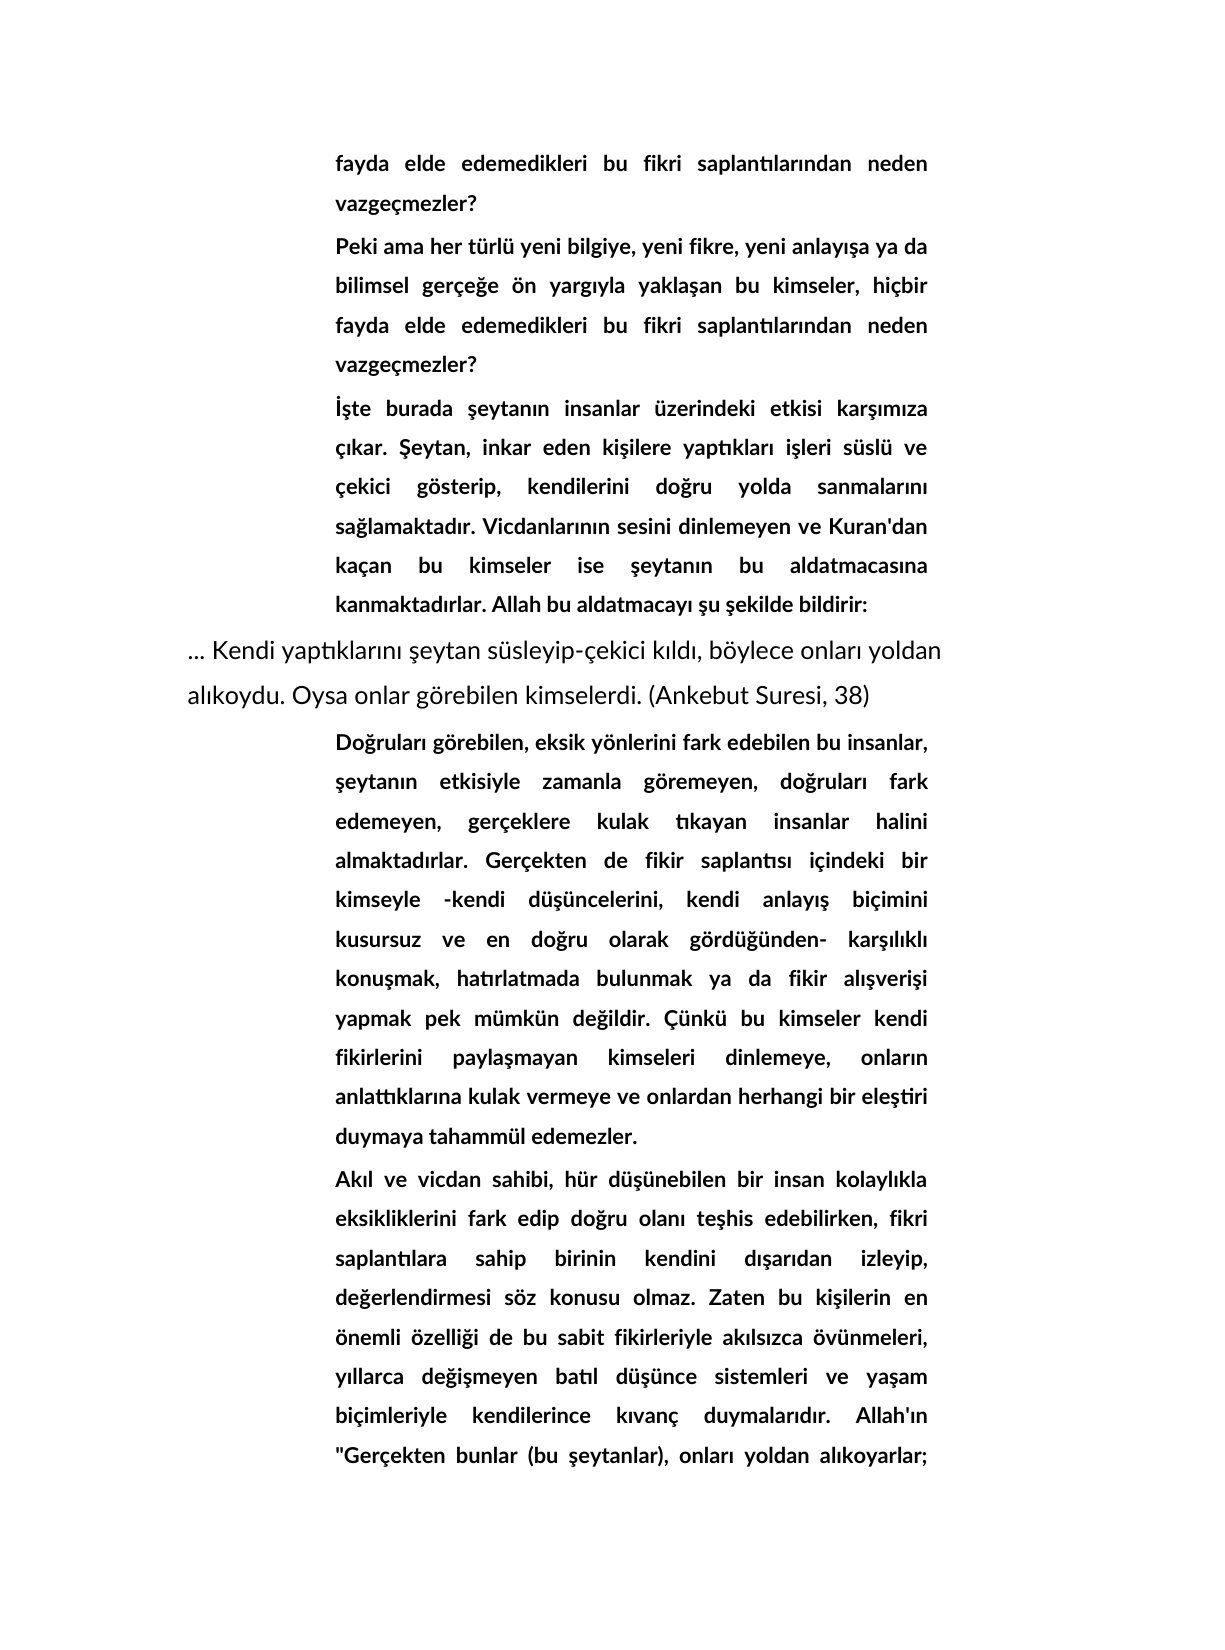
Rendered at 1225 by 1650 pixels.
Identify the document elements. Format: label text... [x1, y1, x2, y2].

text Peki ama her türlü yeni bilgiye, yeni fikre, yeni anlayışa ya da bilimsel gerçeğe ön yargıyla yaklaşan bu kimseler, hiçbir fayda elde edemedikleri bu fikri saplantılarından neden vazgeçmezler? [335, 233, 928, 377]
text Doğruları görebilen, eksik yönlerini fark edebilen bu insanlar, şeytanın etkisiyle zamanla göremeyen, doğruları fark edemeyen, gerçeklere kulak tıkayan insanlar halini almaktadırlar. Gerçekten de fikir saplantısı içindeki bir kimseyle -kendi düşüncelerini, kendi anlayış biçimini kusursuz ve en doğru olarak gördüğünden- karşılıklı konuşmak, hatırlatmada bulunmak ya da fikir alışverişi yapmak pek mümkün değildir. Çünkü bu kimseler kendi fikirlerini paylaşmayan kimseleri dinlemeye, onların anlattıklarına kulak vermeye ve onlardan herhangi bir eleştiri duymaya tahammül edemezler. [335, 729, 928, 1149]
text ... Kendi yaptıklarını şeytan süsleyip-çekici kıldı, böylece onları yoldan alıkoydu. Oysa onlar görebilen kimselerdi. (Ankebut Suresi, 38) [187, 635, 1037, 710]
text Akıl ve vicdan sahibi, hür düşünebilen bir insan kolaylıkla eksikliklerini fark edip doğru olanı teşhis edebilirken, fikri saplantılara sahip birinin kendini dışarıdan izleyip, değerlendirmesi söz konusu olmaz. Zaten bu kişilerin en önemli özelliği de bu sabit fikirleriyle akılsızca övünmeleri, yıllarca değişmeyen batıl düşünce sistemleri ve yaşam biçimleriyle kendilerince kıvanç duymalarıdır. Allah'ın "Gerçekten bunlar (bu şeytanlar), onları yoldan alıkoyarlar; [335, 1166, 928, 1468]
text İşte burada şeytanın insanlar üzerindeki etkisi karşımıza çıkar. Şeytan, inkar eden kişilere yaptıkları işleri süslü ve çekici gösterip, kendilerini doğru yolda sanmalarını sağlamaktadır. Vicdanlarının sesini dinlemeyen ve Kuran'dan kaçan bu kimseler ise şeytanın bu aldatmacasına kanmaktadırlar. Allah bu aldatmacayı şu şekilde bildirir: [335, 394, 928, 617]
text fayda elde edemedikleri bu fikri saplantılarından neden vazgeçmezler? [335, 150, 928, 216]
